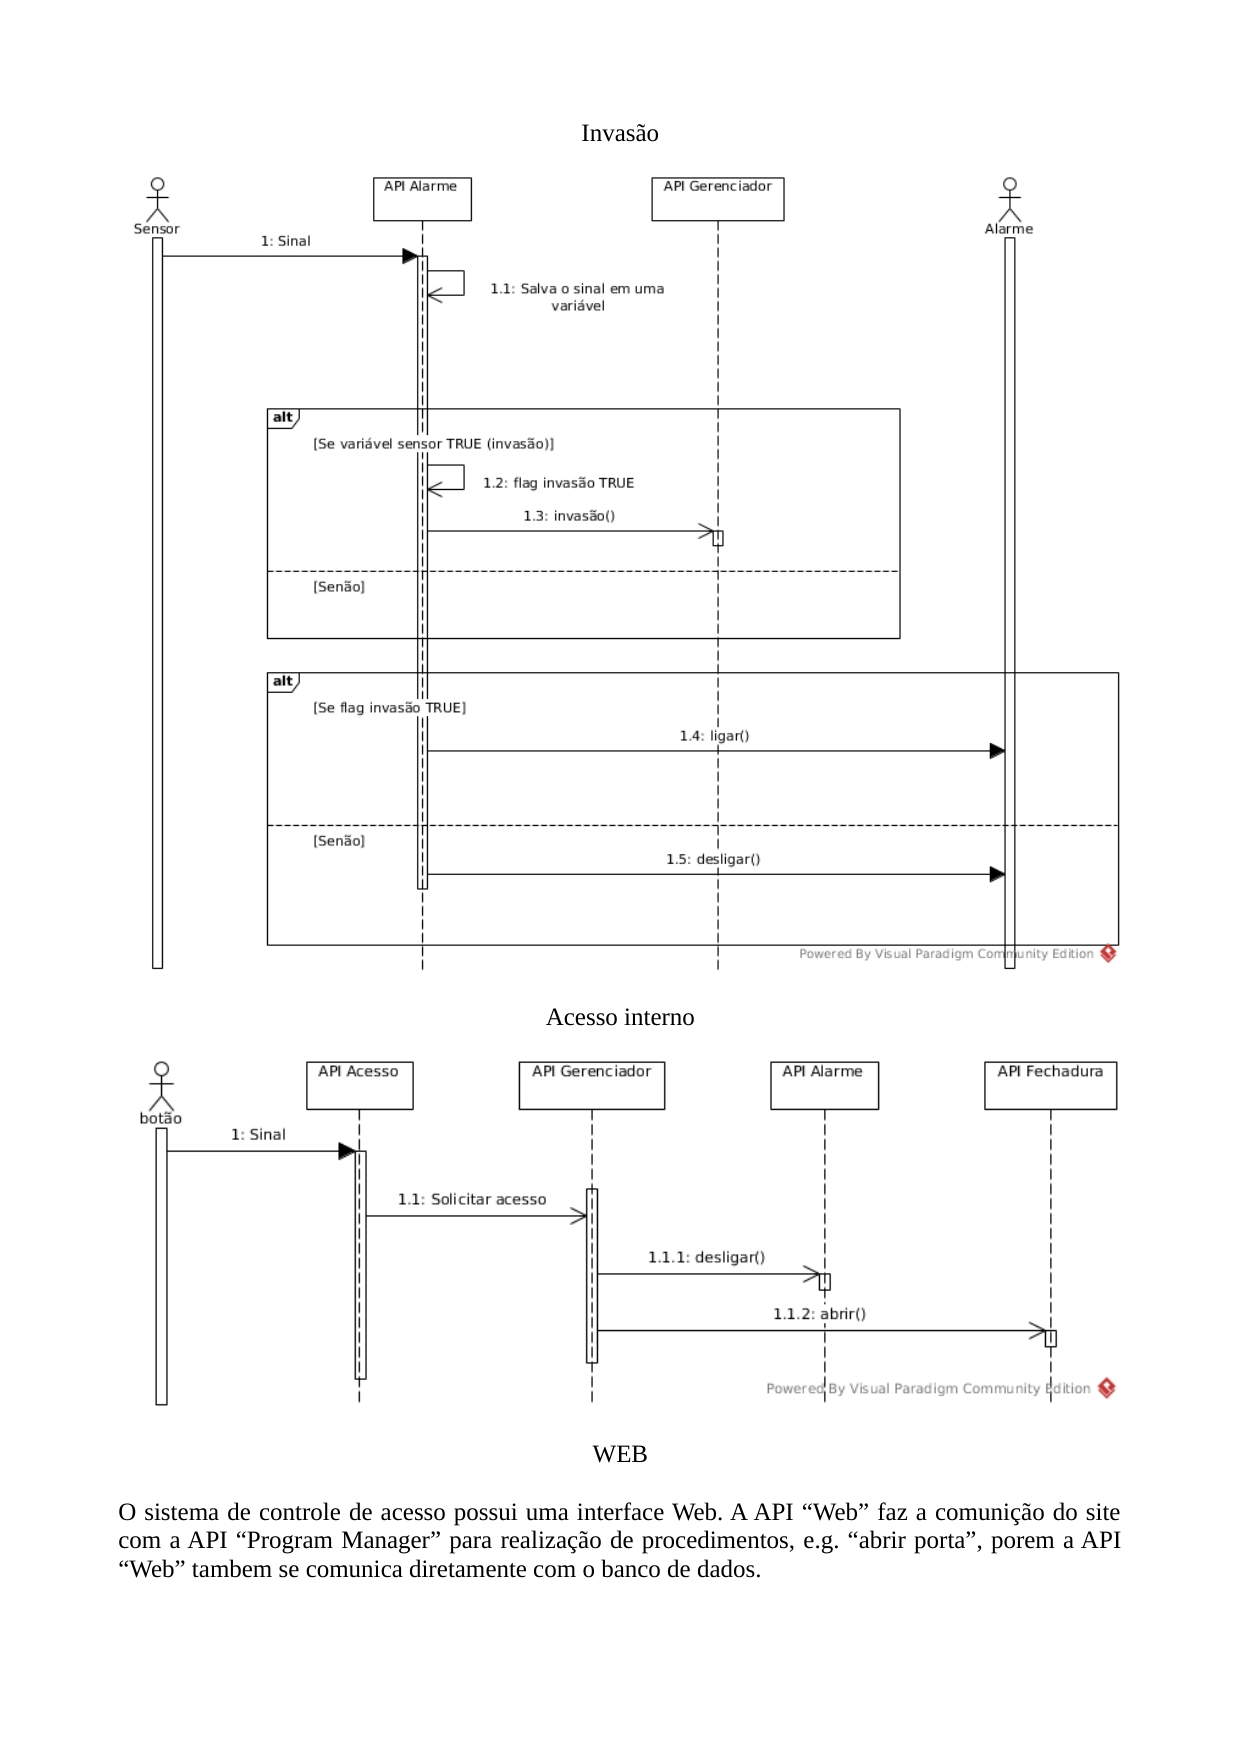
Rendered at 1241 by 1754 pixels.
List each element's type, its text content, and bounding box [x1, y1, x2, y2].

picture [118, 1059, 1123, 1411]
text O sistema de controle de acesso possui uma interface Web. A API “Web” faz a comunição do site com a API “Program Manager” para realização de procedimentos, e.g. “abrir porta”, porem a API “Web” tambem se comunica diretamente com o banco de dados. [118, 1497, 1122, 1583]
picture [118, 175, 1123, 974]
text WEB [118, 1439, 1122, 1468]
text Invasão [118, 118, 1122, 147]
text Acesso interno [118, 1002, 1122, 1031]
